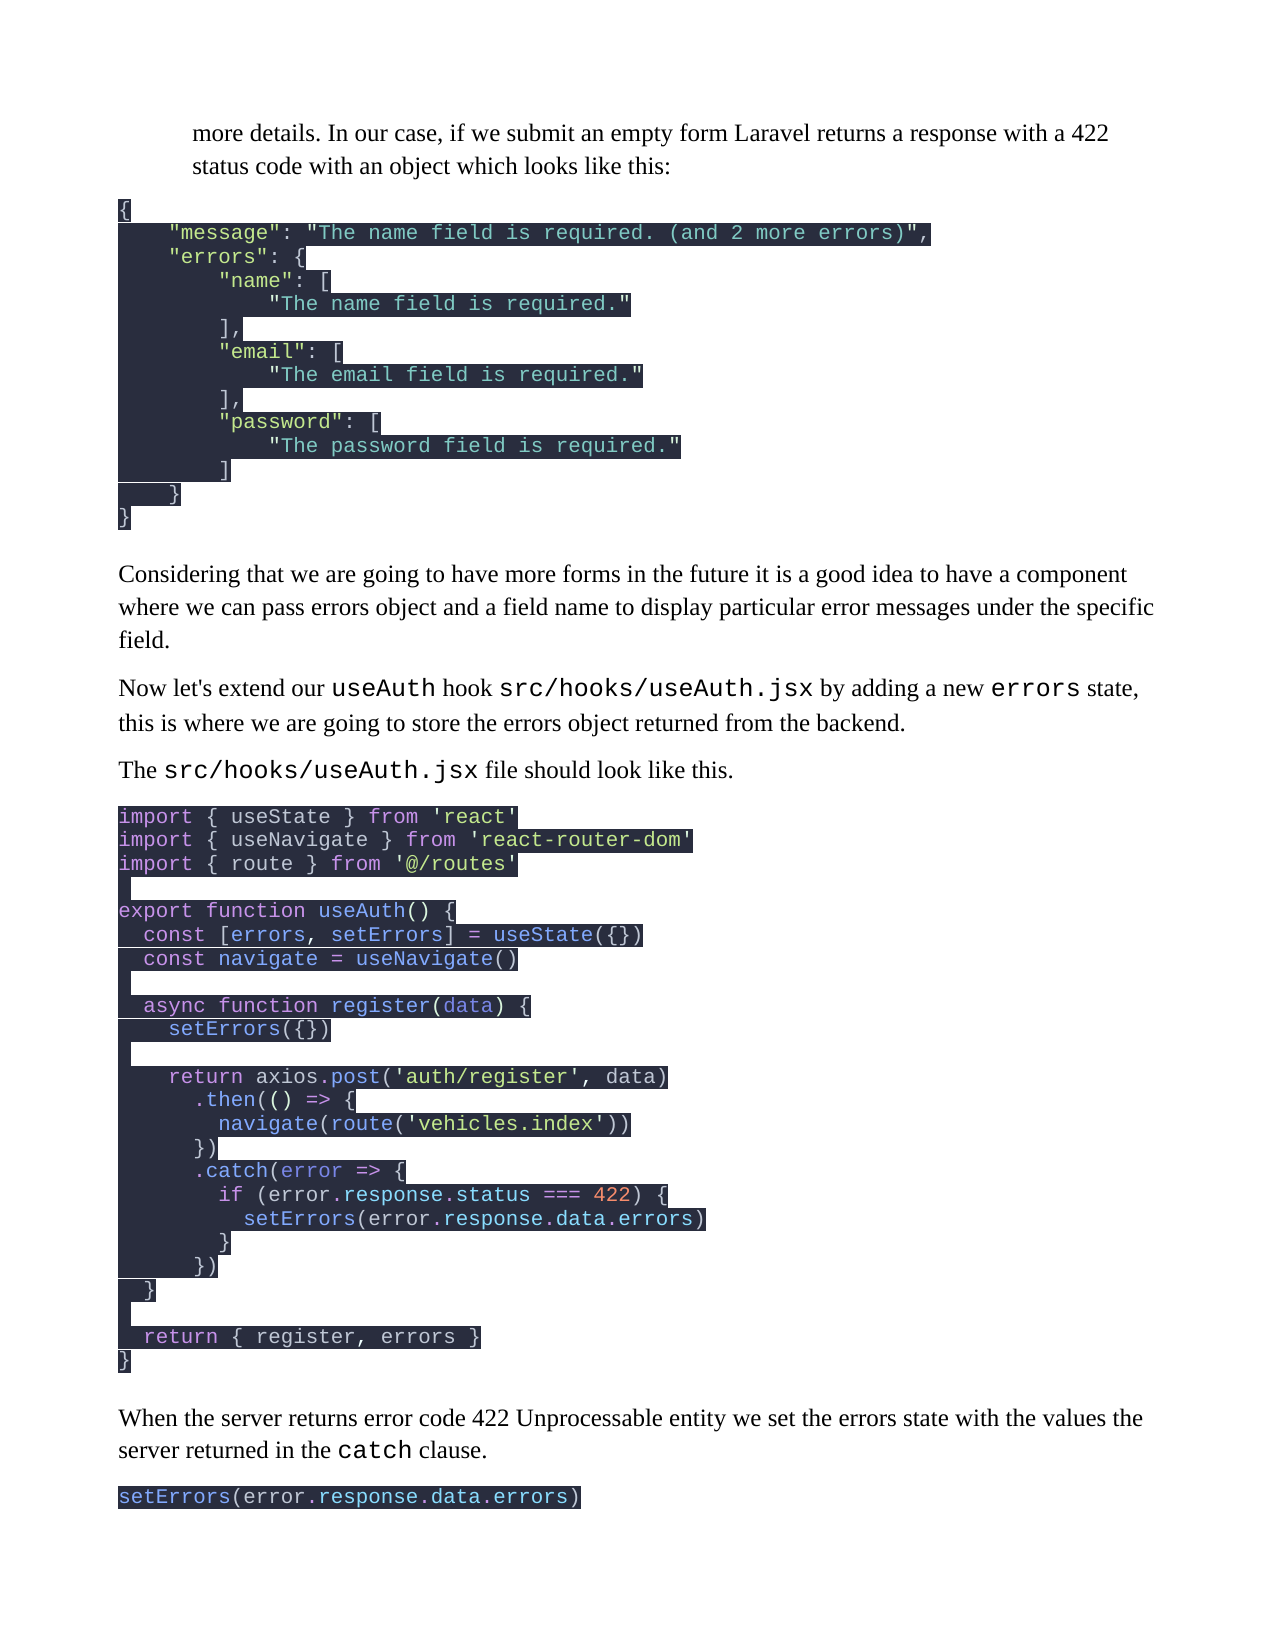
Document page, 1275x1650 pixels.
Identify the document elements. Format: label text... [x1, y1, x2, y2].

text "message": "The name field is required. (and 2 more errors)", [118, 222, 1157, 246]
text ], [118, 388, 1157, 412]
text return axios.post('auth/register', data) [118, 1066, 1157, 1089]
list more details. In our case, if we submit an empty form Laravel returns a response with a 422 status code with an object which looks like this: [162, 118, 1157, 180]
text When the server returns error code 422 Unprocessable entity we set the errors state with the values the server returned in the catch clause. [118, 1403, 1157, 1466]
text navigate(route('vehicles.index')) [118, 1113, 1157, 1137]
text "The password field is required." [118, 435, 1157, 459]
text setErrors({}) [118, 1018, 1157, 1042]
text } [118, 1278, 1157, 1302]
text "name": [ [118, 270, 1157, 293]
text }) [118, 1137, 1157, 1160]
text "password": [ [118, 412, 1157, 435]
text const [errors, setErrors] = useState({}) [118, 924, 1157, 947]
text const navigate = useNavigate() [118, 947, 1157, 971]
text async function register(data) { [118, 995, 1157, 1018]
text } [118, 1349, 1157, 1373]
text { [118, 199, 1157, 222]
text setErrors(error.response.data.errors) [118, 1486, 1157, 1509]
text } [118, 506, 1157, 530]
text .catch(error => { [118, 1160, 1157, 1184]
text setErrors(error.response.data.errors) [118, 1208, 1157, 1231]
text ], [118, 317, 1157, 341]
text } [118, 1231, 1157, 1255]
text "The name field is required." [118, 293, 1157, 317]
text Now let's extend our useAuth hook src/hooks/useAuth.jsx by adding a new errors state, this is where we are going to store the errors object returned from the backend. [118, 673, 1157, 737]
text ] [118, 459, 1157, 482]
text .then(() => { [118, 1089, 1157, 1113]
text } [118, 482, 1157, 506]
text "email": [ [118, 341, 1157, 364]
text export function useAuth() { [118, 900, 1157, 924]
text "The email field is required." [118, 364, 1157, 388]
text Considering that we are going to have more forms in the future it is a good idea to have a component where we can pass errors object and a field name to display particular error messages under the specific field. [118, 559, 1157, 654]
text }) [118, 1255, 1157, 1278]
text import { route } from '@/routes' [118, 853, 1157, 877]
text import { useState } from 'react' [118, 806, 1157, 829]
text The src/hooks/useAuth.jsx file should look like this. [118, 756, 1157, 786]
text return { register, errors } [118, 1326, 1157, 1349]
text if (error.response.status === 422) { [118, 1184, 1157, 1208]
text "errors": { [118, 246, 1157, 270]
text import { useNavigate } from 'react-router-dom' [118, 829, 1157, 853]
